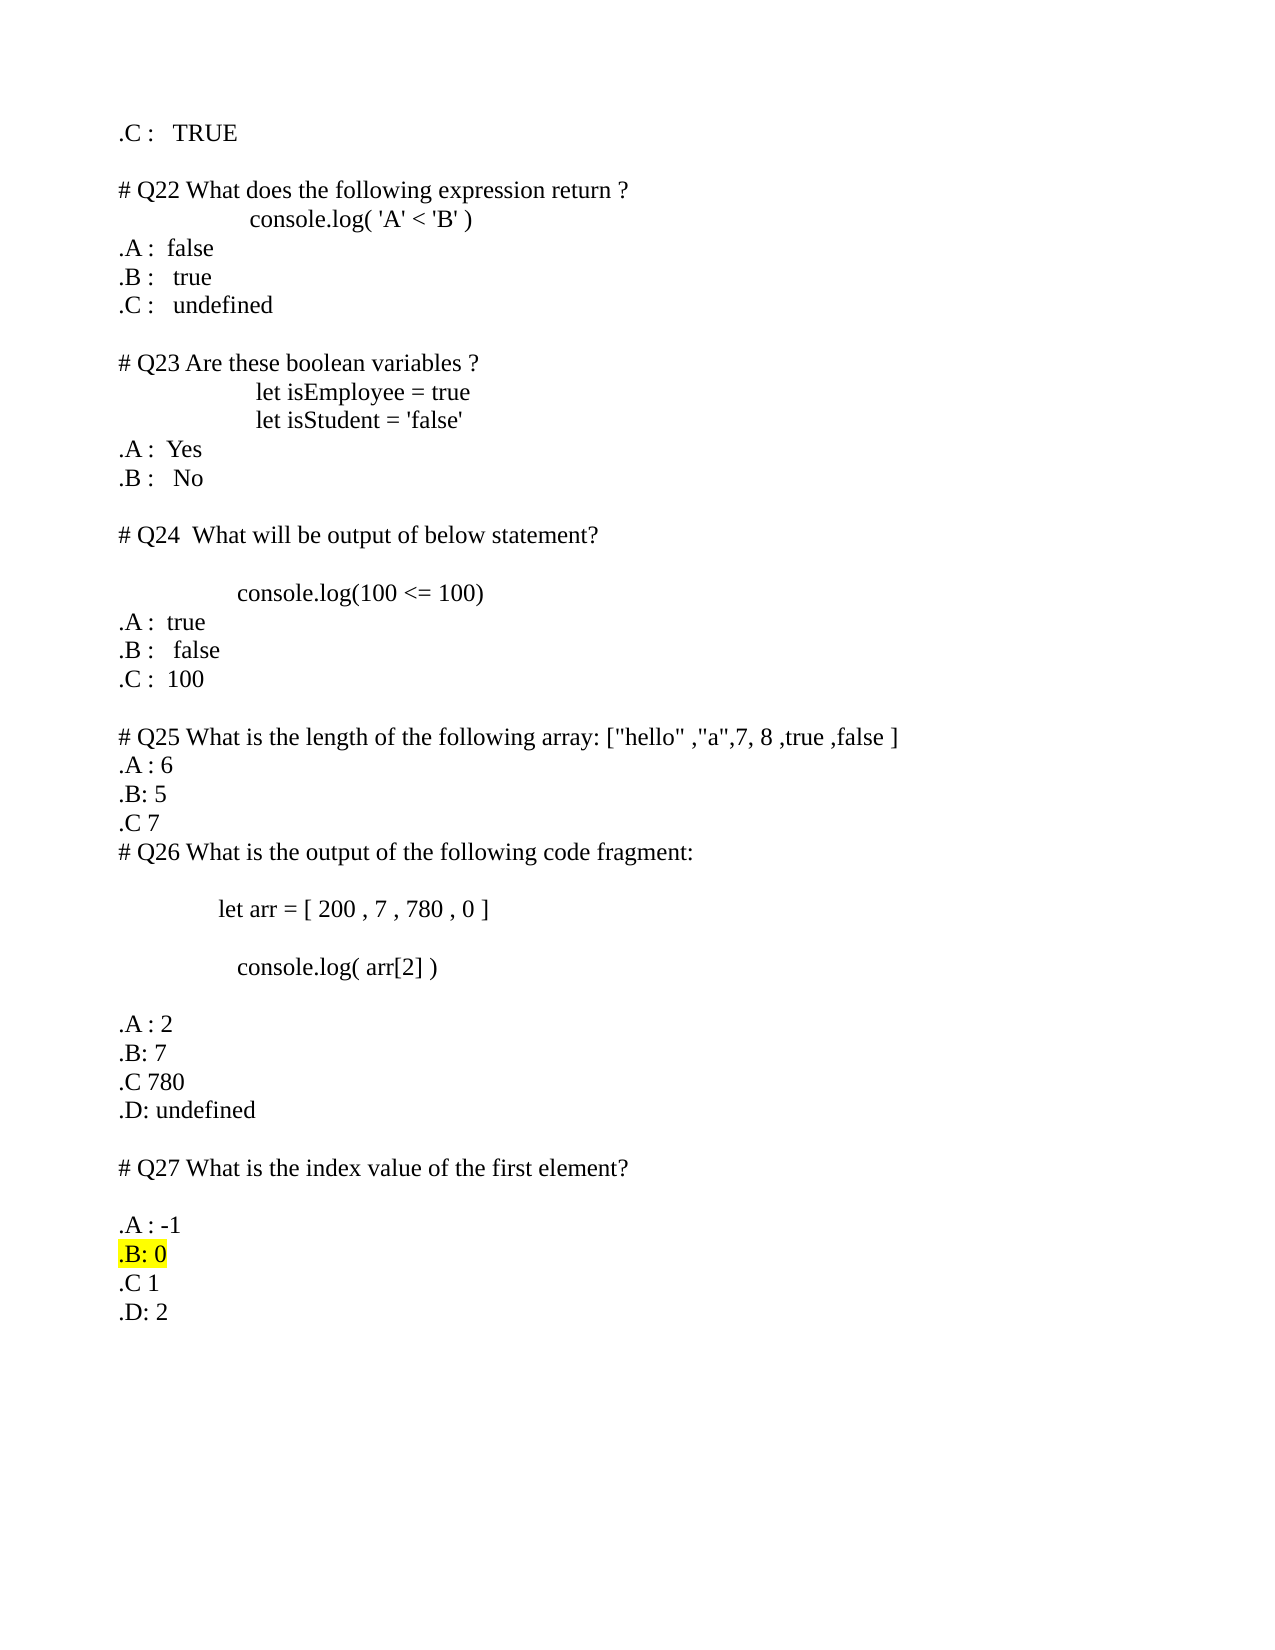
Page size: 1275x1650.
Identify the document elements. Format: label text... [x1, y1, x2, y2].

text let arr = [ 200 , 7 , 780 , 0 ] [118, 894, 1157, 923]
text .C 1 [118, 1268, 1157, 1297]
text .A : Yes [118, 434, 1157, 463]
text # Q23 Are these boolean variables ? [118, 348, 1157, 377]
text # Q22 What does the following expression return ? [118, 176, 1157, 204]
text .A : false [118, 233, 1157, 262]
text .B : true [118, 262, 1157, 291]
text .C : TRUE [118, 118, 1157, 147]
text .B: 7 [118, 1038, 1157, 1067]
text console.log( arr[2] ) [118, 952, 1157, 981]
text # Q27 What is the index value of the first element? [118, 1153, 1157, 1182]
text # Q25 What is the length of the following array: ["hello" ,"a",7, 8 ,true ,false ] [118, 722, 1157, 751]
text .A : 2 [118, 1009, 1157, 1038]
text console.log( 'A' < 'B' ) [118, 204, 1157, 233]
text .C 7 [118, 808, 1157, 837]
text # Q26 What is the output of the following code fragment: [118, 837, 1157, 866]
text let isEmployee = true [118, 377, 1157, 406]
text .B: 5 [118, 779, 1157, 808]
text console.log(100 <= 100) [118, 578, 1157, 607]
text .D: 2 [118, 1297, 1157, 1326]
text let isStudent = 'false' [118, 406, 1157, 434]
text .C : undefined [118, 291, 1157, 319]
text .C : 100 [118, 664, 1157, 693]
text .A : -1 [118, 1211, 1157, 1239]
text .B : No [118, 463, 1157, 492]
text # Q24 What will be output of below statement? [118, 521, 1157, 549]
text .A : 6 [118, 751, 1157, 779]
text .B : false [118, 636, 1157, 664]
text .B: 0 [118, 1239, 1157, 1268]
text .A : true [118, 607, 1157, 636]
text .C 780 [118, 1067, 1157, 1096]
text .D: undefined [118, 1096, 1157, 1124]
